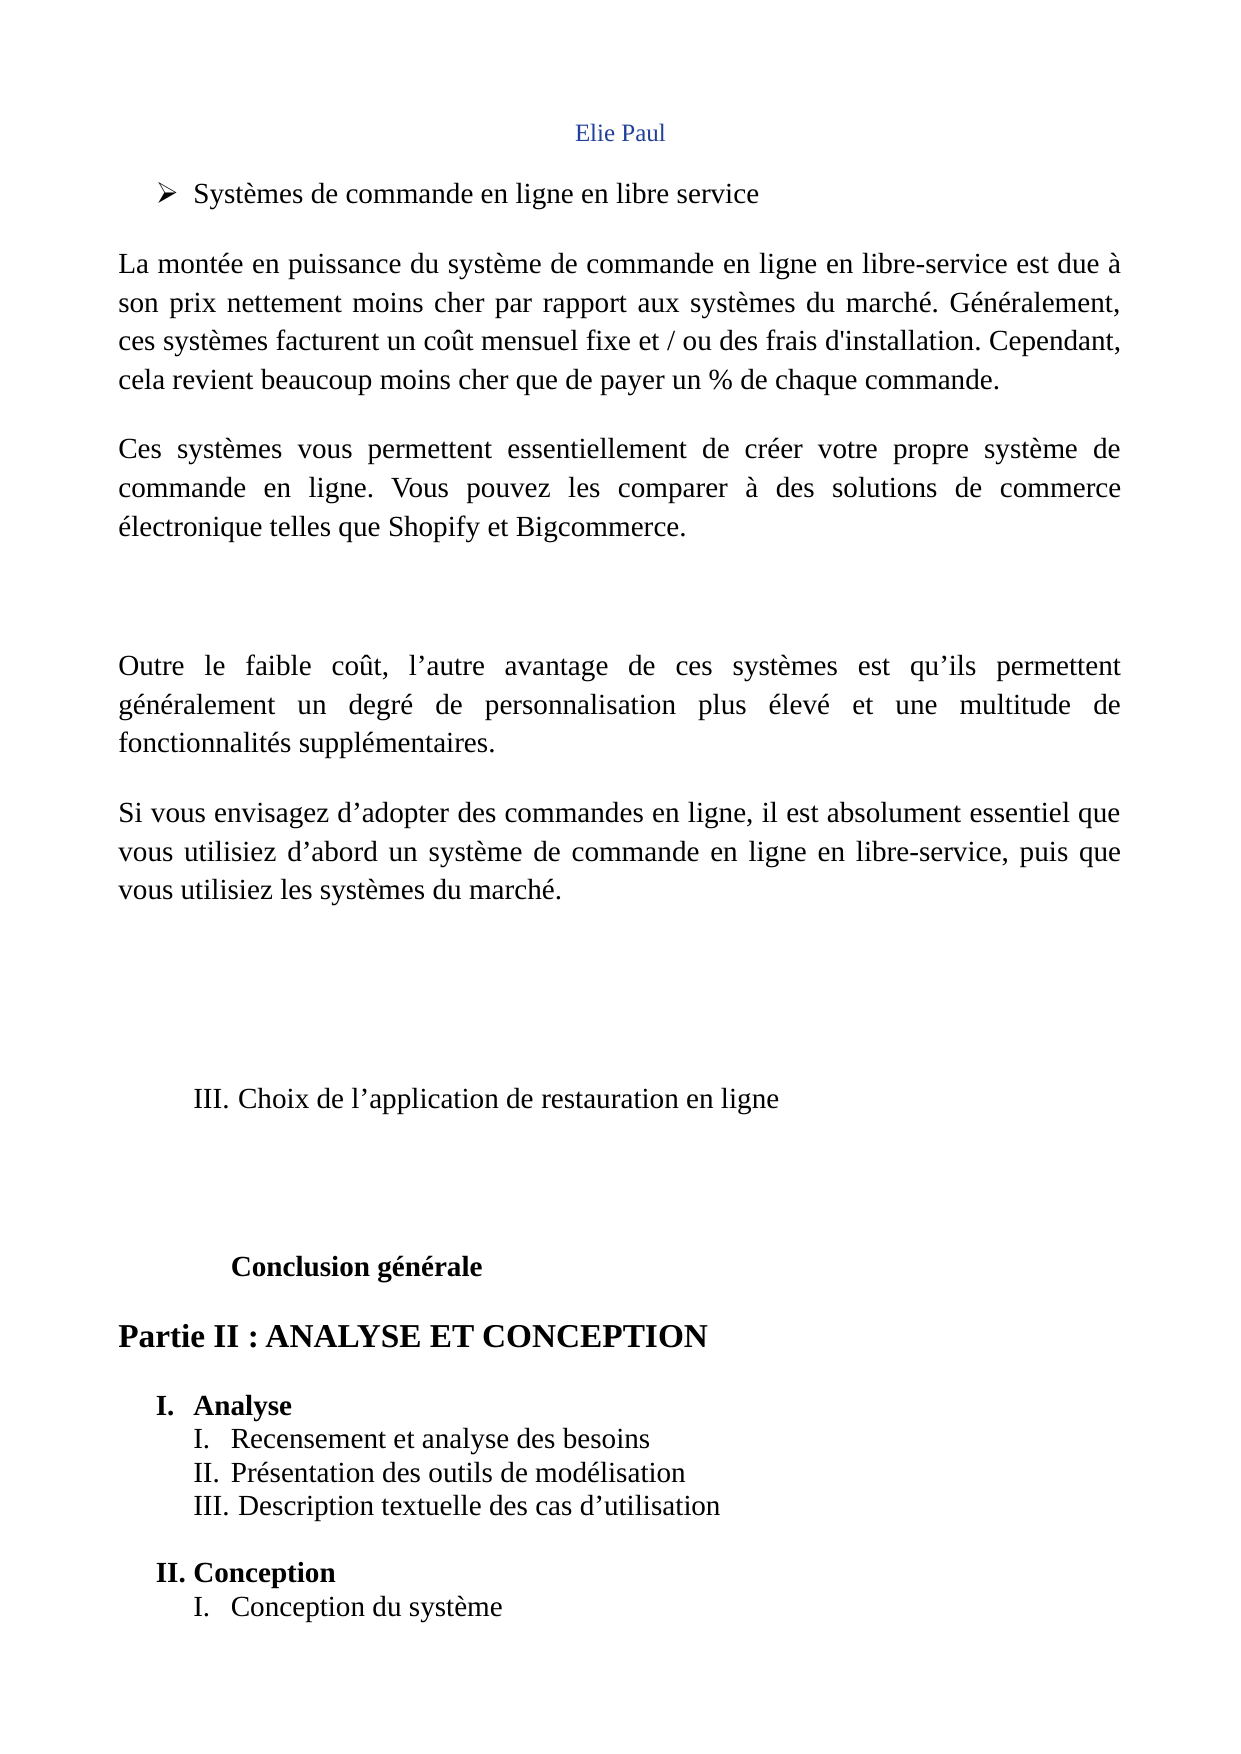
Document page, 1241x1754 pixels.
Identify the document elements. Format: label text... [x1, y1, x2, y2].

list Choix de l’application de restauration en ligne [193, 1081, 1122, 1115]
text Ces systèmes vous permettent essentiellement de créer votre propre système de commande en ligne. Vous pouvez les comparer à des solutions de commerce électronique telles que Shopify et Bigcommerce. [118, 432, 1122, 542]
text La montée en puissance du système de commande en ligne en libre-service est due à son prix nettement moins cher par rapport aux systèmes du marché. Généralement, ces systèmes facturent un coût mensuel fixe et / ou des frais d'installation. Cependant, cela revient beaucoup moins cher que de payer un % de chaque commande. [118, 246, 1122, 395]
list Analyse [156, 1388, 1122, 1421]
list Conception du système [193, 1589, 1122, 1623]
list Recensement et analyse des besoins [193, 1421, 1122, 1455]
list Conception [156, 1556, 1122, 1589]
text Partie II : ANALYSE ET CONCEPTION [118, 1316, 1122, 1354]
list Systèmes de commande en ligne en libre service [156, 176, 1122, 210]
list Conclusion générale [193, 1249, 1122, 1282]
list Présentation des outils de modélisation [193, 1455, 1122, 1488]
list Description textuelle des cas d’utilisation [193, 1488, 1122, 1522]
text Si vous envisagez d’adopter des commandes en ligne, il est absolument essentiel que vous utilisiez d’abord un système de commande en ligne en libre-service, puis que vous utilisiez les systèmes du marché. [118, 795, 1122, 906]
text Outre le faible coût, l’autre avantage de ces systèmes est qu’ils permettent généralement un degré de personnalisation plus élevé et une multitude de fonctionnalités supplémentaires. [118, 648, 1122, 759]
